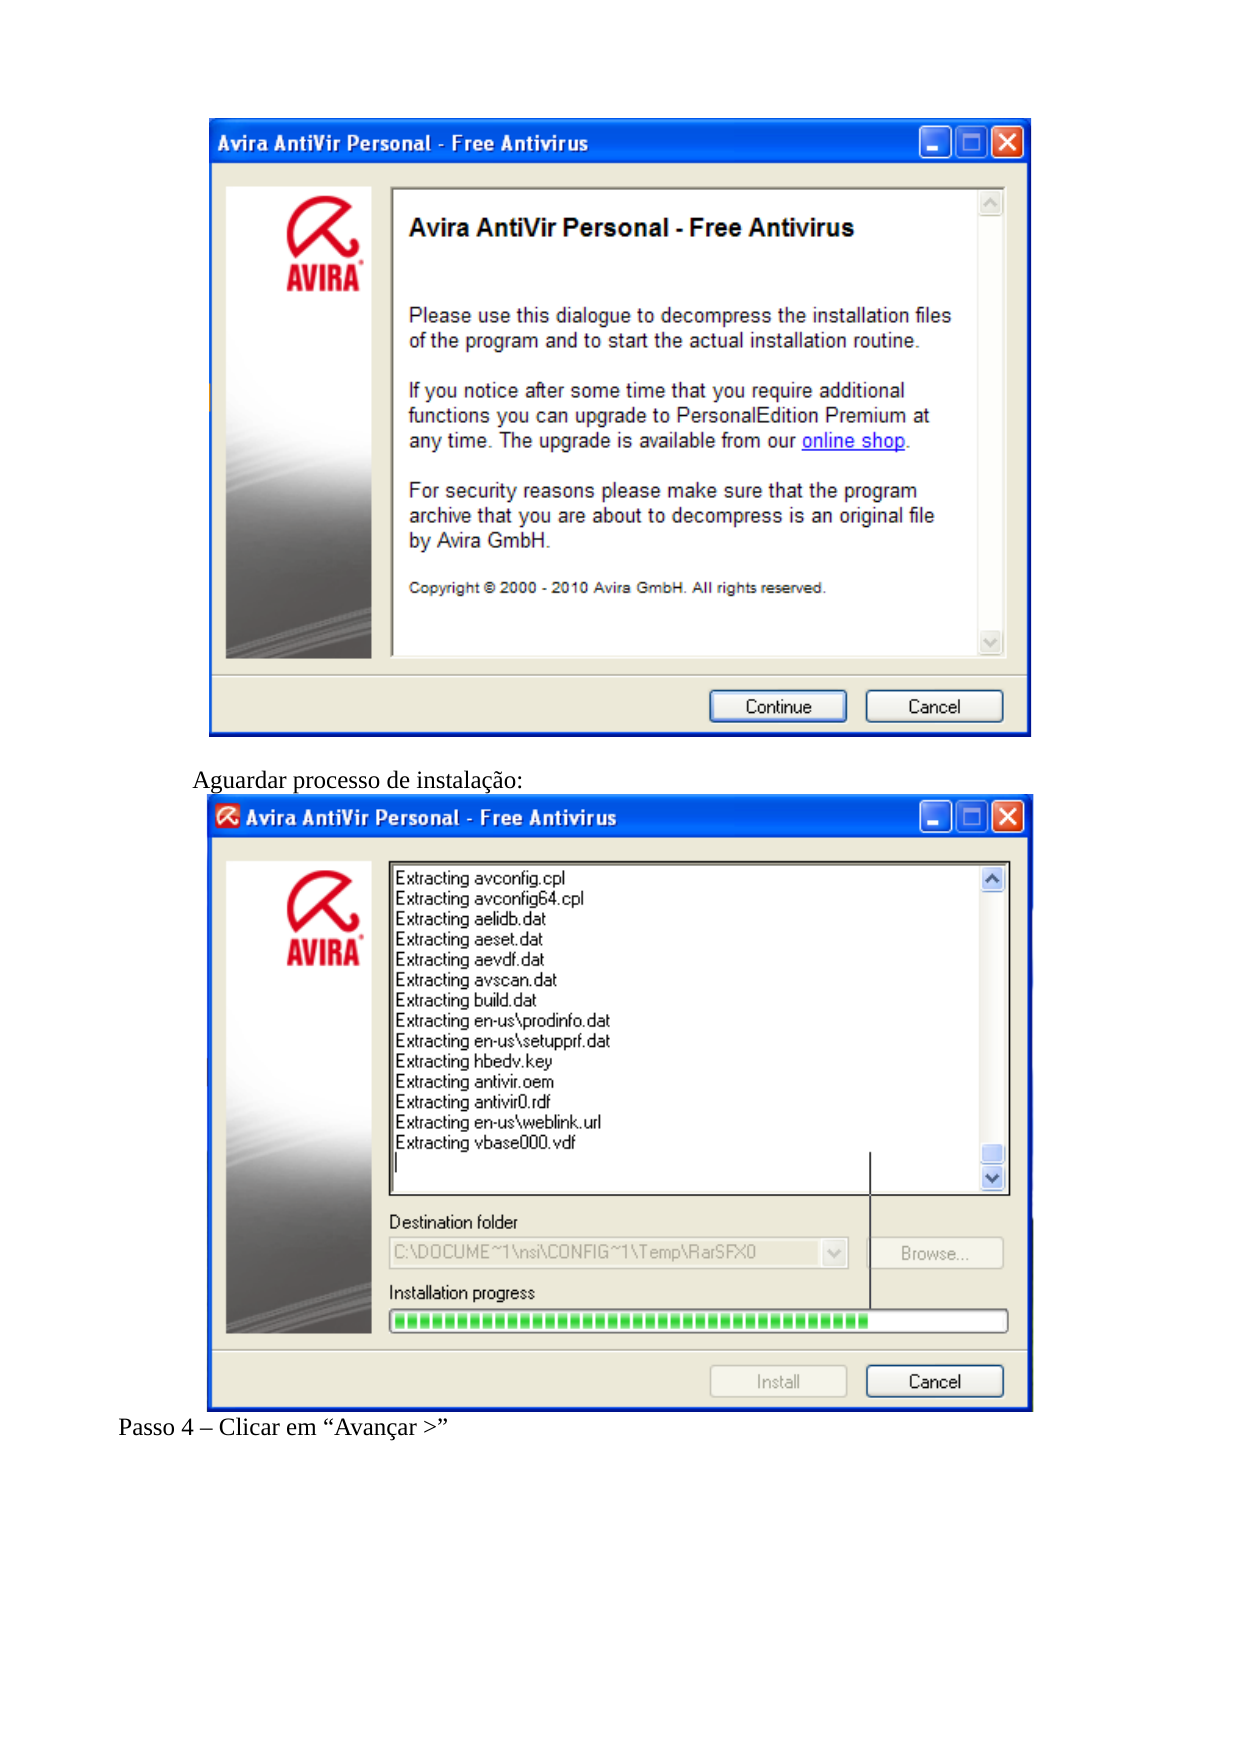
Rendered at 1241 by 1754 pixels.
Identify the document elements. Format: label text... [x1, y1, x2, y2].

text Passo 4 – Clicar em “Avançar >” [118, 1126, 1122, 1440]
text Aguardar processo de instalação: [118, 766, 1122, 794]
picture [209, 118, 1032, 737]
picture [206, 794, 1034, 1412]
